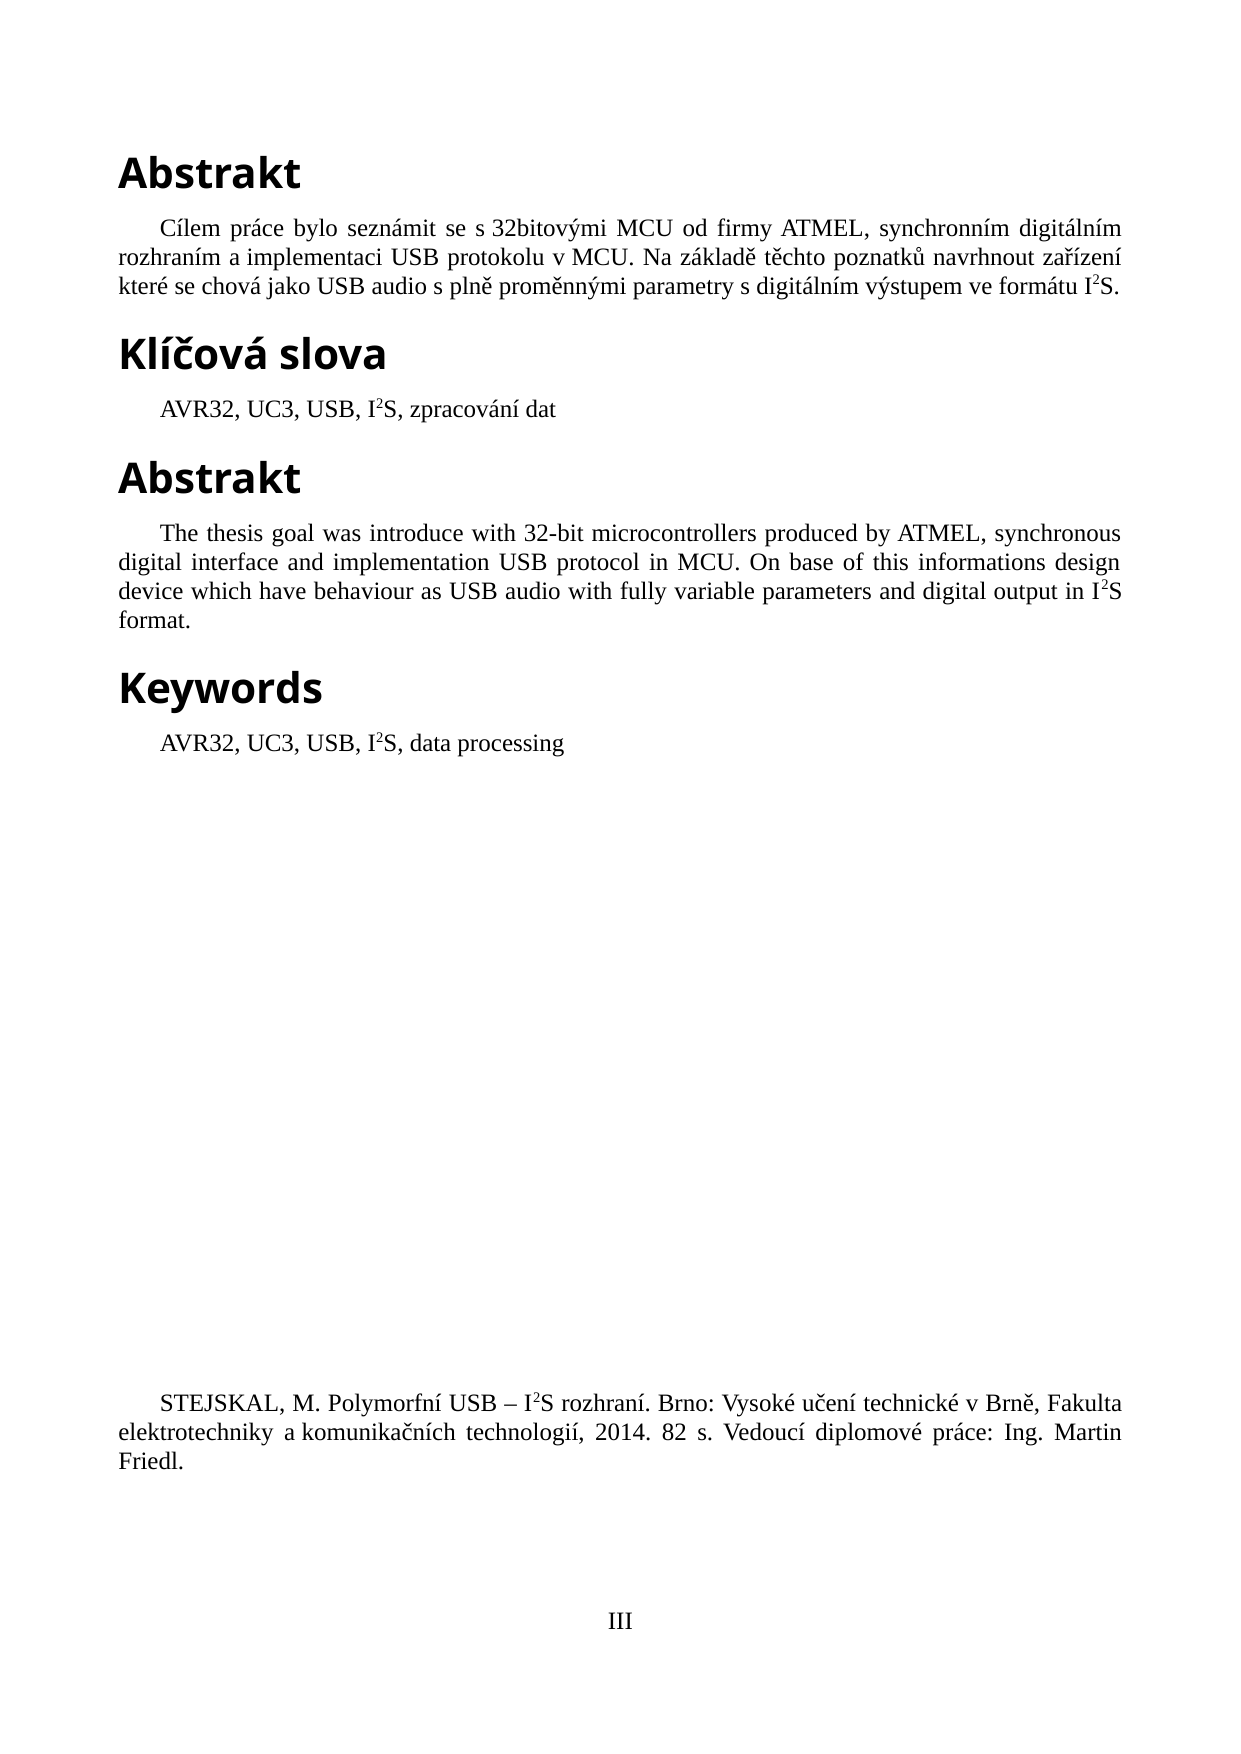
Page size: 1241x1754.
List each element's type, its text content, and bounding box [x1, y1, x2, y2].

text Cílem práce bylo seznámit se s 32bitovými MCU od firmy ATMEL, synchronním digitálním rozhraním a implementaci USB protokolu v MCU. Na základě těchto poznatků navrhnout zařízení které se chová jako USB audio s plně proměnnými parametry s digitálním výstupem ve formátu I2S. [118, 213, 1122, 299]
text STEJSKAL, M. Polymorfní USB – I2S rozhraní. Brno: Vysoké učení technické v Brně, Fakulta elektrotechniky a komunikačních technologií, 2014. 81 s. Vedoucí diplomové práce: Ing. Martin Friedl. [118, 1388, 1122, 1475]
text The thesis goal was introduce with 32-bit microcontrollers produced by ATMEL, synchronous digital interface and implementation USB protocol in MCU. On base of this informations design device which have behaviour as USB audio with fully variable parameters and digital output in I2S format. [118, 518, 1122, 633]
text AVR32, UC3, USB, I2S, data processing [118, 728, 1122, 757]
text Keywords [118, 658, 1122, 716]
text Abstrakt [118, 143, 1122, 201]
text Abstrakt [118, 448, 1122, 506]
text AVR32, UC3, USB, I2S, zpracování dat [118, 394, 1122, 423]
text Klíčová slova [118, 324, 1122, 382]
